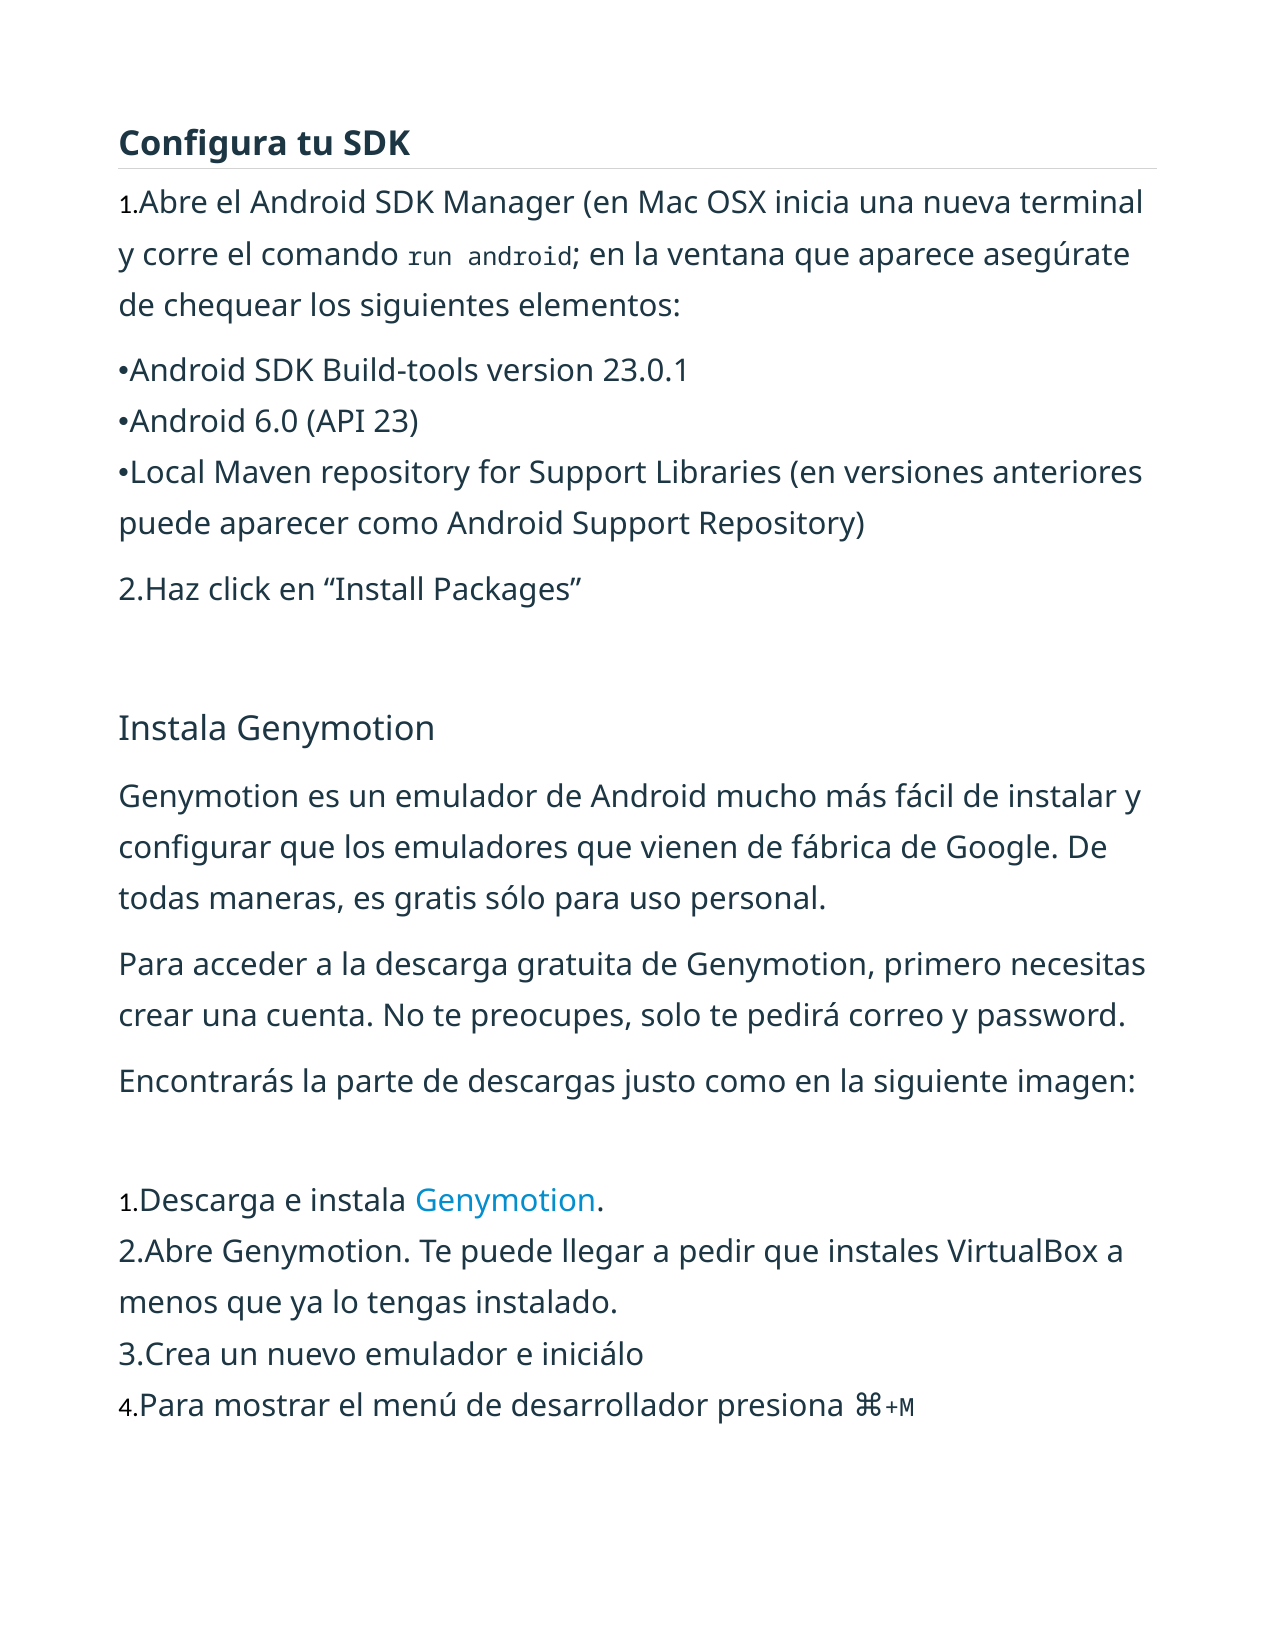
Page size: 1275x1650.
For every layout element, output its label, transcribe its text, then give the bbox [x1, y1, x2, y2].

list Android SDK Build-tools version 23.0.1 [118, 348, 1157, 391]
list Crea un nuevo emulador e iniciálo [118, 1332, 1157, 1374]
list Local Maven repository for Support Libraries (en versiones anteriores puede aparecer como Android Support Repository) [118, 450, 1157, 544]
list Para mostrar el menú de desarrollador presiona ⌘+M [118, 1383, 1157, 1425]
list Android 6.0 (API 23) [118, 399, 1157, 442]
text Para acceder a la descarga gratuita de Genymotion, primero necesitas crear una cuenta. No te preocupes, solo te pedirá correo y password. [118, 942, 1157, 1036]
list Abre el Android SDK Manager (en Mac OSX inicia una nueva terminal y corre el comando run android; en la ventana que aparece asegúrate de chequear los siguientes elementos: [118, 181, 1157, 325]
subtitle Configura tu SDK [118, 118, 1157, 168]
list Descarga e instala Genymotion. [118, 1178, 1157, 1221]
list Abre Genymotion. Te puede llegar a pedir que instales VirtualBox a menos que ya lo tengas instalado. [118, 1229, 1157, 1323]
text Encontrarás la parte de descargas justo como en la siguiente imagen: [118, 1059, 1157, 1101]
list Haz click en “Install Packages” [118, 567, 1157, 609]
text Genymotion es un emulador de Android mucho más fácil de instalar y configurar que los emuladores que vienen de fábrica de Google. De todas maneras, es gratis sólo para uso personal. [118, 774, 1157, 919]
text Instala Genymotion [118, 703, 1157, 750]
